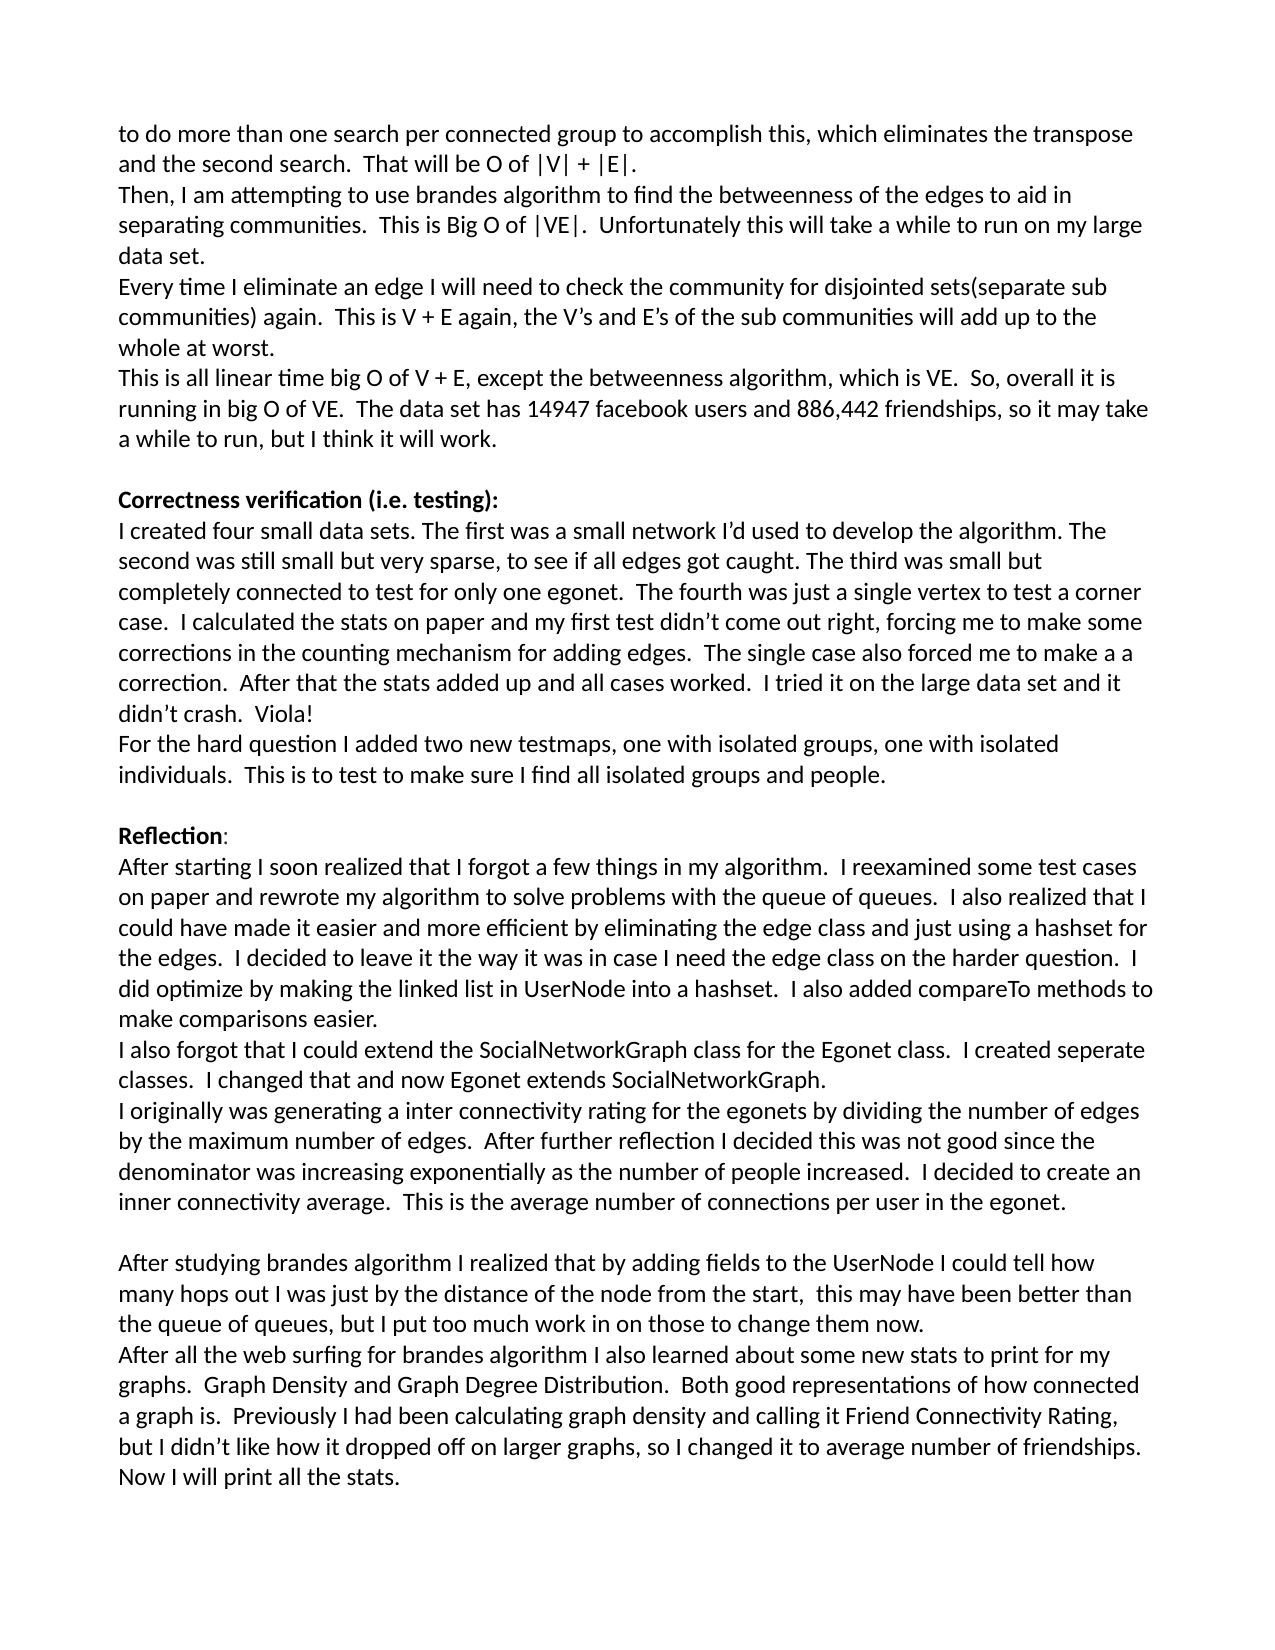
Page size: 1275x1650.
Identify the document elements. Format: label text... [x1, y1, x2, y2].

text Correctness verification (i.e. testing): [118, 484, 1157, 515]
text I created four small data sets. The first was a small network I’d used to develop the algorithm. The second was still small but very sparse, to see if all edges got caught. The third was small but completely connected to test for only one egonet. The fourth was just a single vertex to test a corner case. I calculated the stats on paper and my first test didn’t come out right, forcing me to make some corrections in the counting mechanism for adding edges. The single case also forced me to make a a correction. After that the stats added up and all cases worked. I tried it on the large data set and it didn’t crash. Viola! [118, 515, 1157, 728]
text For the hard question I added two new testmaps, one with isolated groups, one with isolated individuals. This is to test to make sure I find all isolated groups and people. [118, 728, 1157, 789]
text I also forgot that I could extend the SocialNetworkGraph class for the Egonet class. I created seperate classes. I changed that and now Egonet extends SocialNetworkGraph. [118, 1034, 1157, 1095]
text to do more than one search per connected group to accomplish this, which eliminates the transpose and the second search. That will be O of |V| + |E|. [118, 118, 1157, 179]
text Every time I eliminate an edge I will need to check the community for disjointed sets(separate sub communities) again. This is V + E again, the V’s and E’s of the sub communities will add up to the whole at worst. [118, 271, 1157, 362]
text I originally was generating a inter connectivity rating for the egonets by dividing the number of edges by the maximum number of edges. After further reflection I decided this was not good since the denominator was increasing exponentially as the number of people increased. I decided to create an inner connectivity average. This is the average number of connections per user in the egonet. [118, 1095, 1157, 1217]
text After studying brandes algorithm I realized that by adding fields to the UserNode I could tell how many hops out I was just by the distance of the node from the start, this may have been better than the queue of queues, but I put too much work in on those to change them now. [118, 1247, 1157, 1339]
text Reflection: [118, 820, 1157, 851]
text This is all linear time big O of V + E, except the betweenness algorithm, which is VE. So, overall it is running in big O of VE. The data set has 14947 facebook users and 886,442 friendships, so it may take a while to run, but I think it will work. [118, 362, 1157, 454]
text Then, I am attempting to use brandes algorithm to find the betweenness of the edges to aid in separating communities. This is Big O of |VE|. Unfortunately this will take a while to run on my large data set. [118, 179, 1157, 271]
text After all the web surfing for brandes algorithm I also learned about some new stats to print for my graphs. Graph Density and Graph Degree Distribution. Both good representations of how connected a graph is. Previously I had been calculating graph density and calling it Friend Connectivity Rating, but I didn’t like how it dropped off on larger graphs, so I changed it to average number of friendships. Now I will print all the stats. [118, 1339, 1157, 1492]
text After starting I soon realized that I forgot a few things in my algorithm. I reexamined some test cases on paper and rewrote my algorithm to solve problems with the queue of queues. I also realized that I could have made it easier and more efficient by eliminating the edge class and just using a hashset for the edges. I decided to leave it the way it was in case I need the edge class on the harder question. I did optimize by making the linked list in UserNode into a hashset. I also added compareTo methods to make comparisons easier. [118, 851, 1157, 1034]
